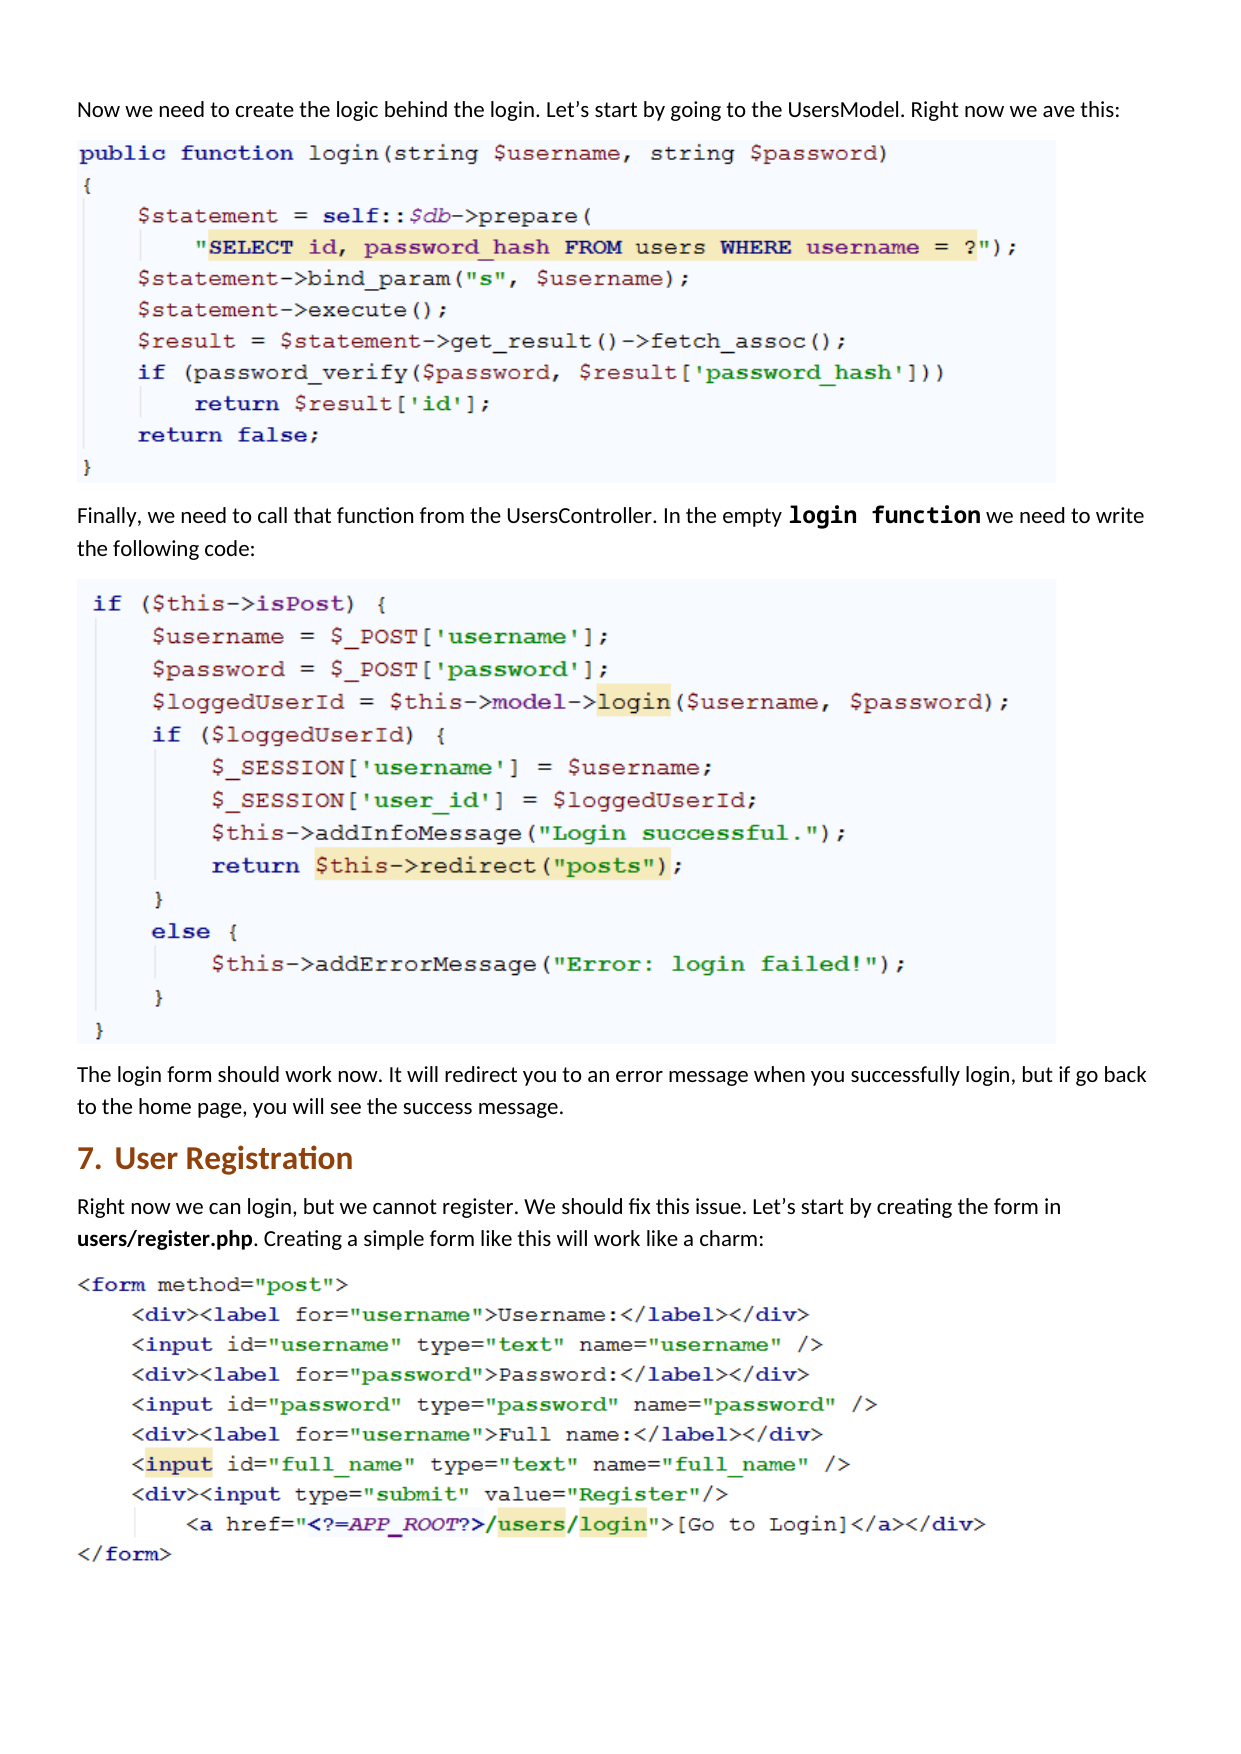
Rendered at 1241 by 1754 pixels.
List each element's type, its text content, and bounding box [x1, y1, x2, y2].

picture [76, 140, 1057, 483]
text Finally, we need to call that function from the UsersController. In the empty login function we need to write the following code: [77, 499, 1163, 562]
text Now we need to create the logic behind the login. Let’s start by going to the UsersModel. Right now we ave this: [77, 95, 1163, 123]
text Right now we can login, but we cannot register. We should fix this issue. Let’s start by creating the form in users/register.php. Creating a simple form like this will work like a charm: [77, 1192, 1163, 1252]
subtitle User Registration [77, 1137, 1163, 1177]
picture [76, 579, 1057, 1044]
picture [76, 1268, 1057, 1566]
text The login form should work now. It will redirect you to an error message when you successfully login, but if go back to the home page, you will see the success message. [77, 1060, 1163, 1120]
